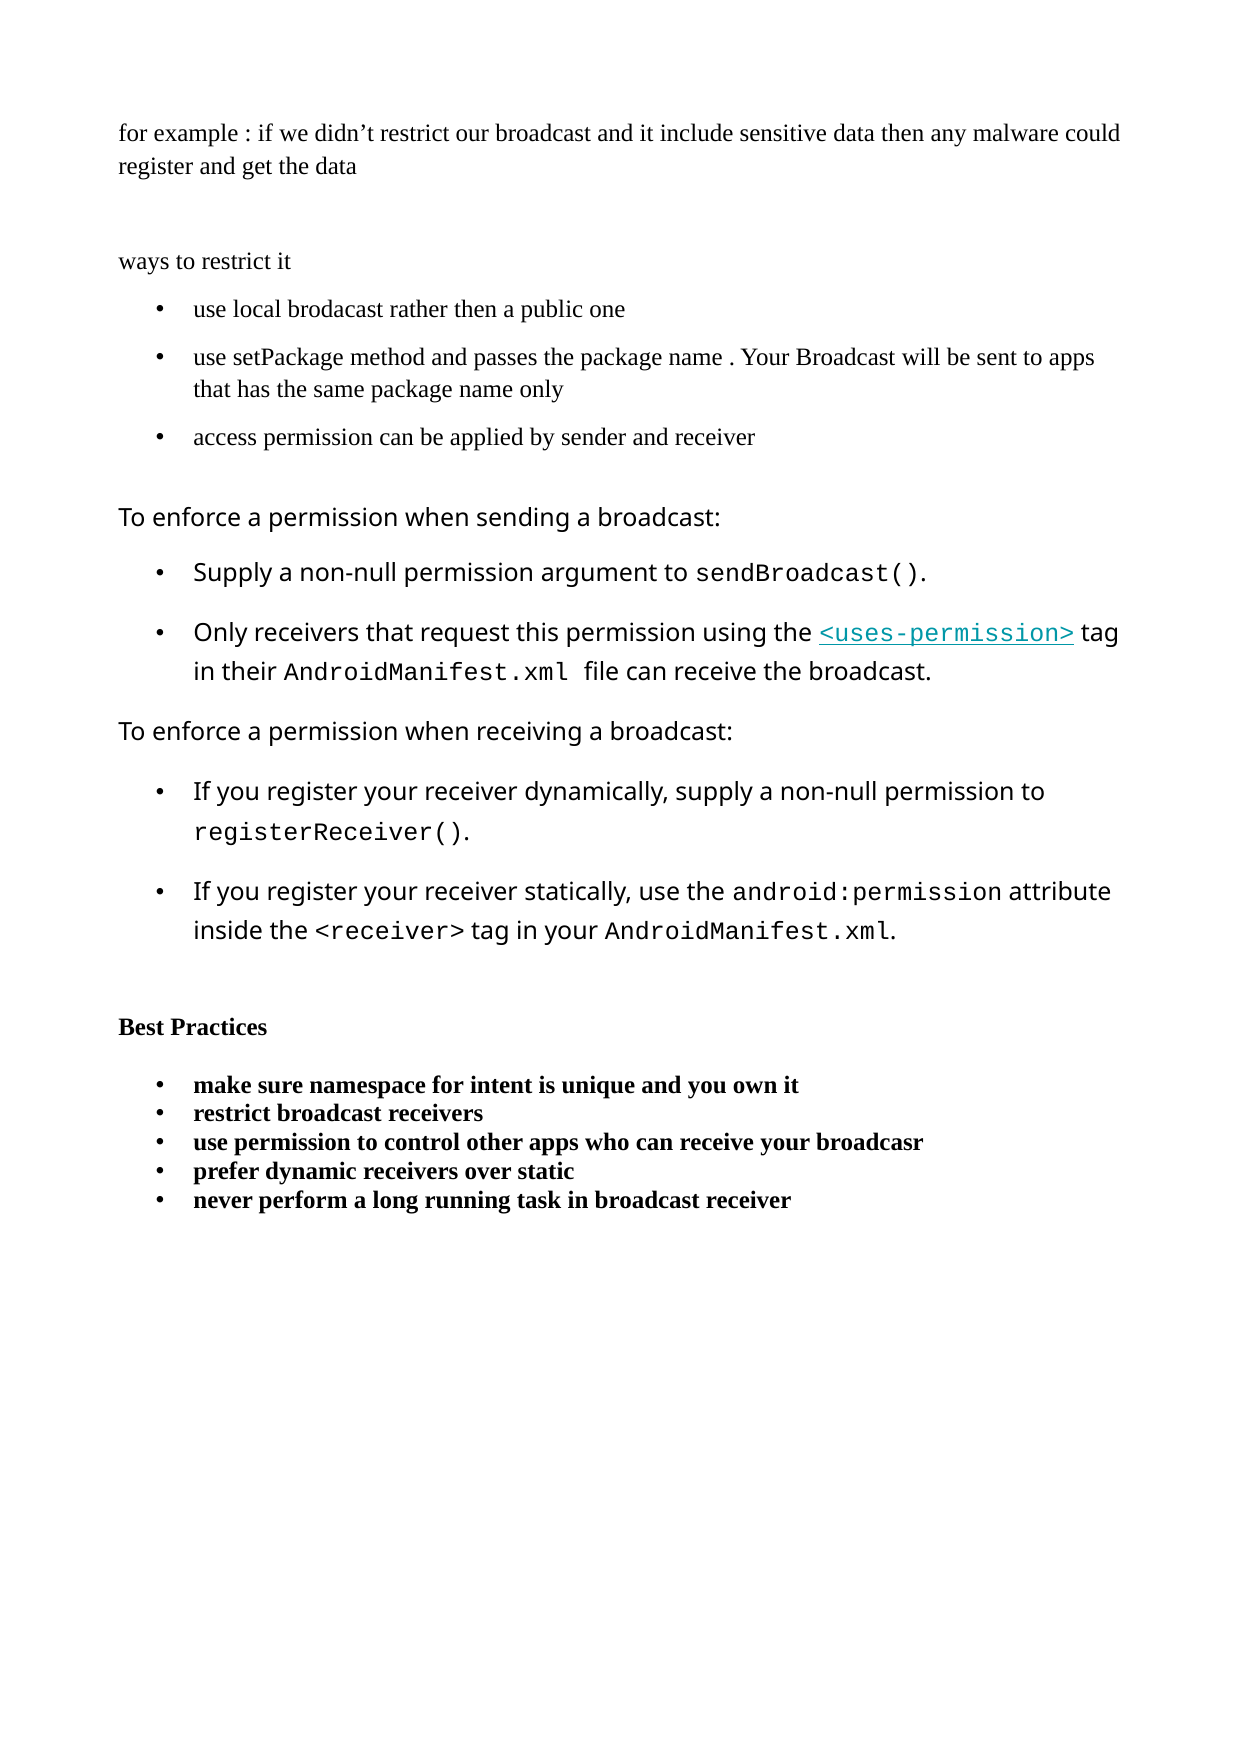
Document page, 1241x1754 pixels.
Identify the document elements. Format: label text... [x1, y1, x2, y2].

text ways to restrict it [118, 246, 1122, 275]
list If you register your receiver statically, use the android:permission attribute inside the <receiver> tag in your AndroidManifest.xml. [156, 873, 1122, 947]
list Only receivers that request this permission using the <uses-permission> tag in their AndroidManifest.xml file can receive the broadcast. [156, 614, 1122, 688]
text for example : if we didn’t restrict our broadcast and it include sensitive data then any malware could register and get the data [118, 118, 1122, 180]
text Best Practices [118, 1012, 1122, 1041]
list prefer dynamic receivers over static [156, 1156, 1122, 1185]
list use local brodacast rather then a public one [156, 294, 1122, 323]
list If you register your receiver dynamically, supply a non-null permission to registerReceiver(). [156, 774, 1122, 848]
list access permission can be applied by sender and receiver [156, 422, 1122, 451]
text To enforce a permission when receiving a broadcast: [118, 714, 1122, 748]
list never perform a long running task in broadcast receiver [156, 1185, 1122, 1213]
list make sure namespace for intent is unique and you own it [156, 1070, 1122, 1098]
list restrict broadcast receivers [156, 1098, 1122, 1127]
list use permission to control other apps who can receive your broadcasr [156, 1127, 1122, 1156]
list Supply a non-null permission argument to sendBroadcast(). [156, 554, 1122, 588]
list use setPackage method and passes the package name . Your Broadcast will be sent to apps that has the same package name only [156, 342, 1122, 403]
text To enforce a permission when sending a broadcast: [118, 499, 1122, 533]
